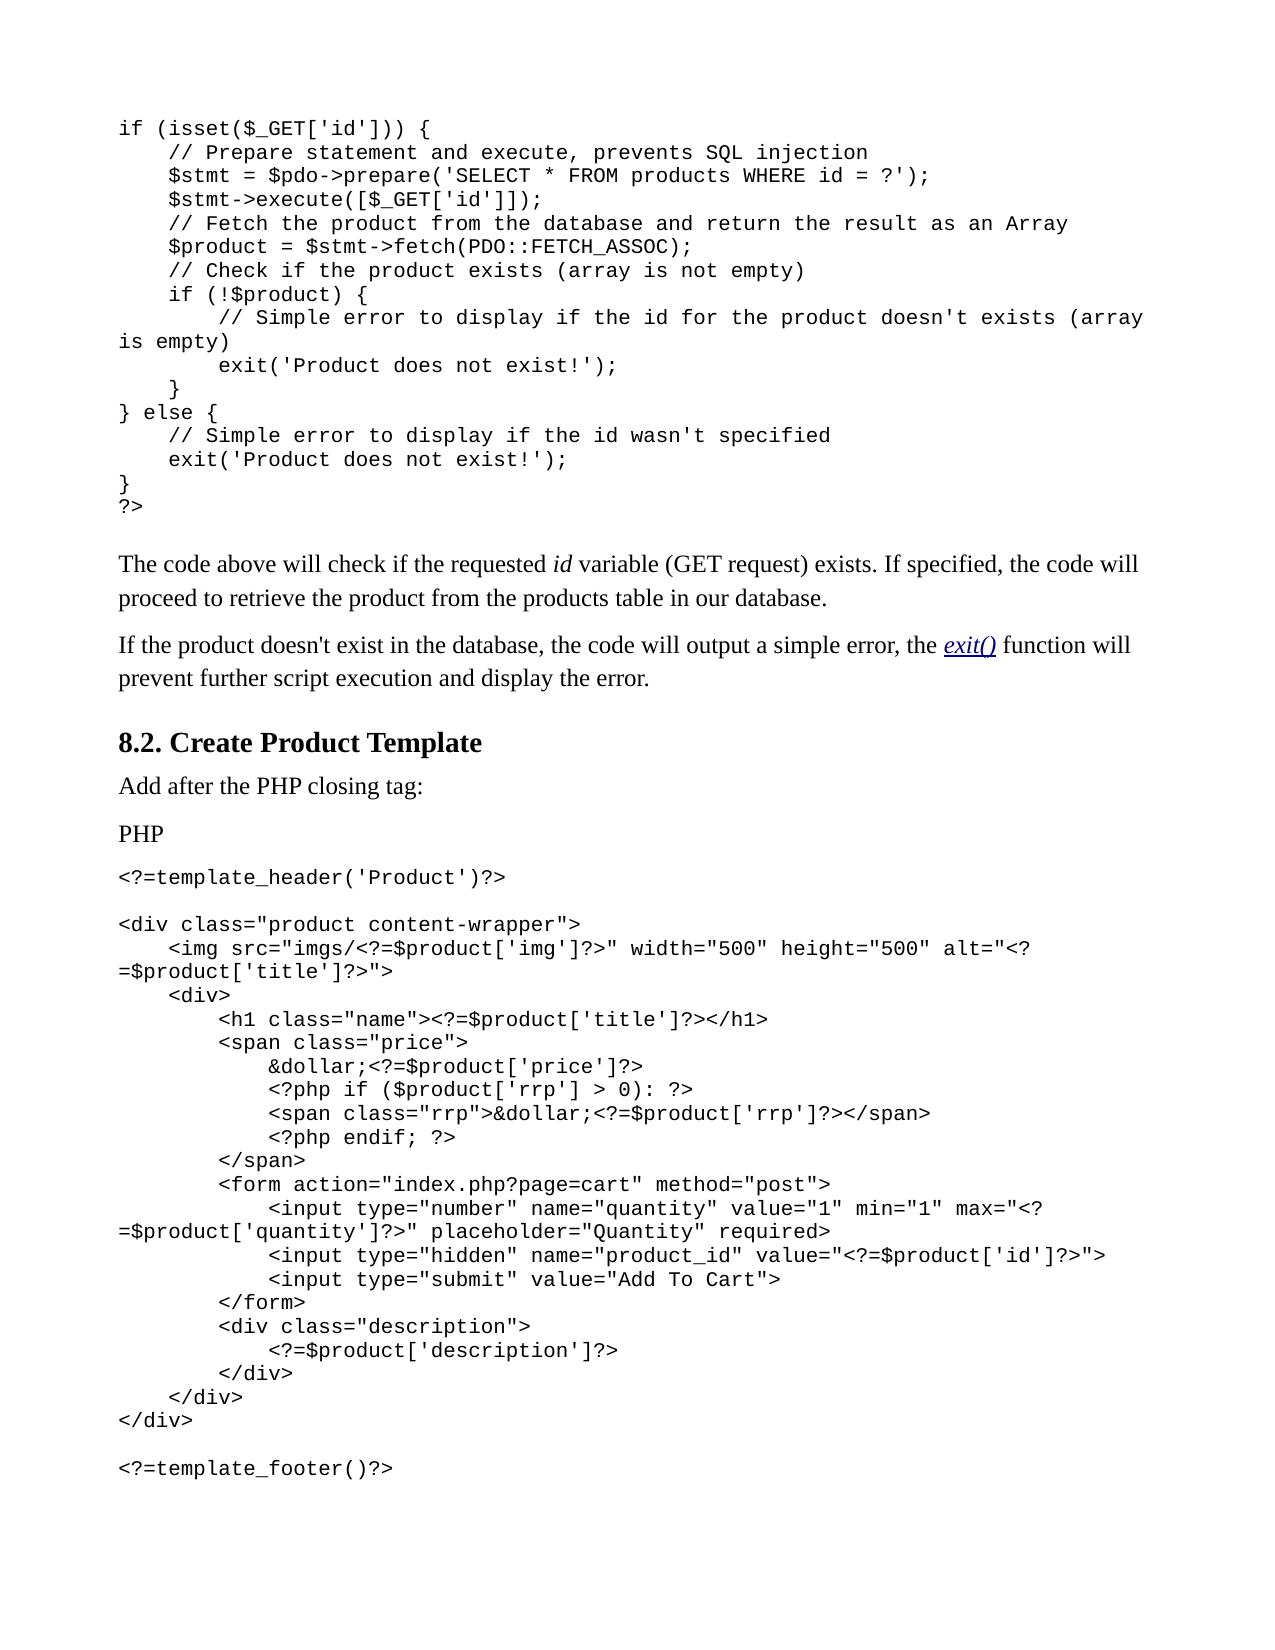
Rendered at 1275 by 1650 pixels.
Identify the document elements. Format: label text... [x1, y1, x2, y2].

text <img src="imgs/<?=$product['img']?>" width="500" height="500" alt="<?=$product['title']?>"> [118, 938, 1157, 985]
text Add after the PHP closing tag: [118, 771, 1157, 800]
text </div> [118, 1411, 1157, 1434]
text // Simple error to display if the id wasn't specified [118, 426, 1157, 449]
text if (isset($_GET['id'])) { [118, 118, 1157, 142]
text PHP [118, 819, 1157, 848]
text <?php endif; ?> [118, 1127, 1157, 1150]
text If the product doesn't exist in the database, the code will output a simple error, the exit() function will prevent further script execution and display the error. [118, 630, 1157, 692]
text <div class="description"> [118, 1316, 1157, 1339]
text ?> [118, 496, 1157, 520]
text $product = $stmt->fetch(PDO::FETCH_ASSOC); [118, 236, 1157, 260]
text // Check if the product exists (array is not empty) [118, 260, 1157, 284]
text $stmt = $pdo->prepare('SELECT * FROM products WHERE id = ?'); [118, 165, 1157, 189]
text $stmt->execute([$_GET['id']]); [118, 189, 1157, 213]
text </form> [118, 1292, 1157, 1316]
text <?=template_header('Product')?> [118, 867, 1157, 890]
text </span> [118, 1150, 1157, 1174]
text <form action="index.php?page=cart" method="post"> [118, 1174, 1157, 1198]
text // Simple error to display if the id for the product doesn't exists (array is empty) [118, 307, 1157, 354]
text <h1 class="name"><?=$product['title']?></h1> [118, 1008, 1157, 1032]
text <div class="product content-wrapper"> [118, 914, 1157, 938]
text <?=$product['description']?> [118, 1339, 1157, 1363]
text <input type="submit" value="Add To Cart"> [118, 1269, 1157, 1292]
text } [118, 378, 1157, 402]
text </div> [118, 1387, 1157, 1411]
text } [118, 473, 1157, 496]
text } else { [118, 402, 1157, 426]
text &dollar;<?=$product['price']?> [118, 1056, 1157, 1079]
text <?php if ($product['rrp'] > 0): ?> [118, 1079, 1157, 1103]
text <div> [118, 985, 1157, 1008]
text if (!$product) { [118, 284, 1157, 307]
text exit('Product does not exist!'); [118, 354, 1157, 378]
text <span class="price"> [118, 1032, 1157, 1056]
text <span class="rrp">&dollar;<?=$product['rrp']?></span> [118, 1103, 1157, 1127]
text // Fetch the product from the database and return the result as an Array [118, 213, 1157, 236]
text <input type="hidden" name="product_id" value="<?=$product['id']?>"> [118, 1245, 1157, 1269]
text </div> [118, 1363, 1157, 1387]
text exit('Product does not exist!'); [118, 449, 1157, 473]
text <input type="number" name="quantity" value="1" min="1" max="<?=$product['quantity']?>" placeholder="Quantity" required> [118, 1198, 1157, 1245]
text <?=template_footer()?> [118, 1458, 1157, 1481]
text The code above will check if the requested id variable (GET request) exists. If specified, the code will proceed to retrieve the product from the products table in our database. [118, 549, 1157, 611]
subtitle 8.2. Create Product Template [118, 725, 1157, 759]
text // Prepare statement and execute, prevents SQL injection [118, 142, 1157, 165]
